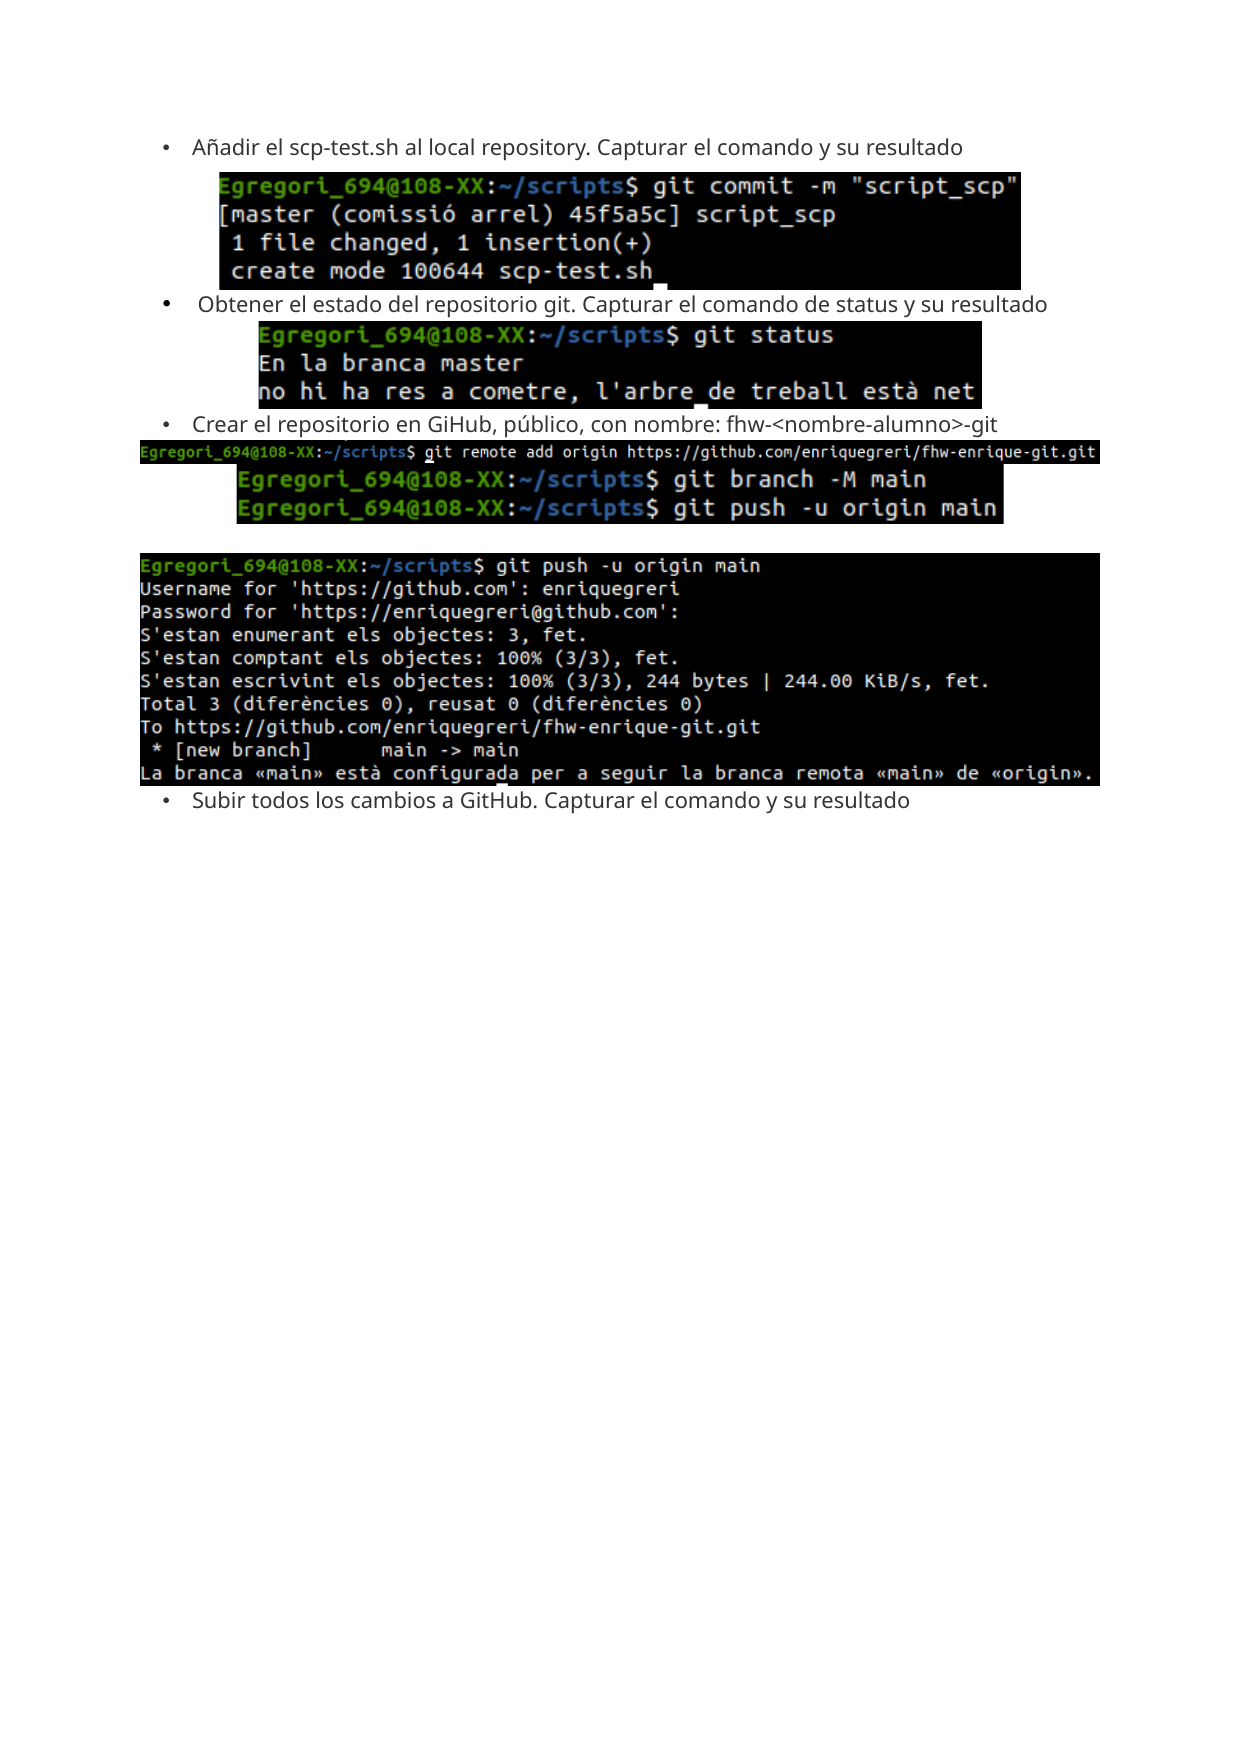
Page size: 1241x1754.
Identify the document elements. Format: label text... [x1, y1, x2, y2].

list Crear el repositorio en GiHub, público, con nombre: fhw-<nombre-alumno>-git [162, 334, 1122, 439]
list Subir todos los cambios a GitHub. Capturar el comando y su resultado [162, 453, 1122, 815]
picture [140, 553, 1100, 786]
picture [219, 172, 1021, 290]
picture [258, 321, 982, 409]
picture [140, 440, 1100, 524]
list Obtener el estado del repositorio git. Capturar el comando de status y su resultado [162, 176, 1122, 319]
list Añadir el scp-test.sh al local repository. Capturar el comando y su resultado [162, 118, 1122, 162]
